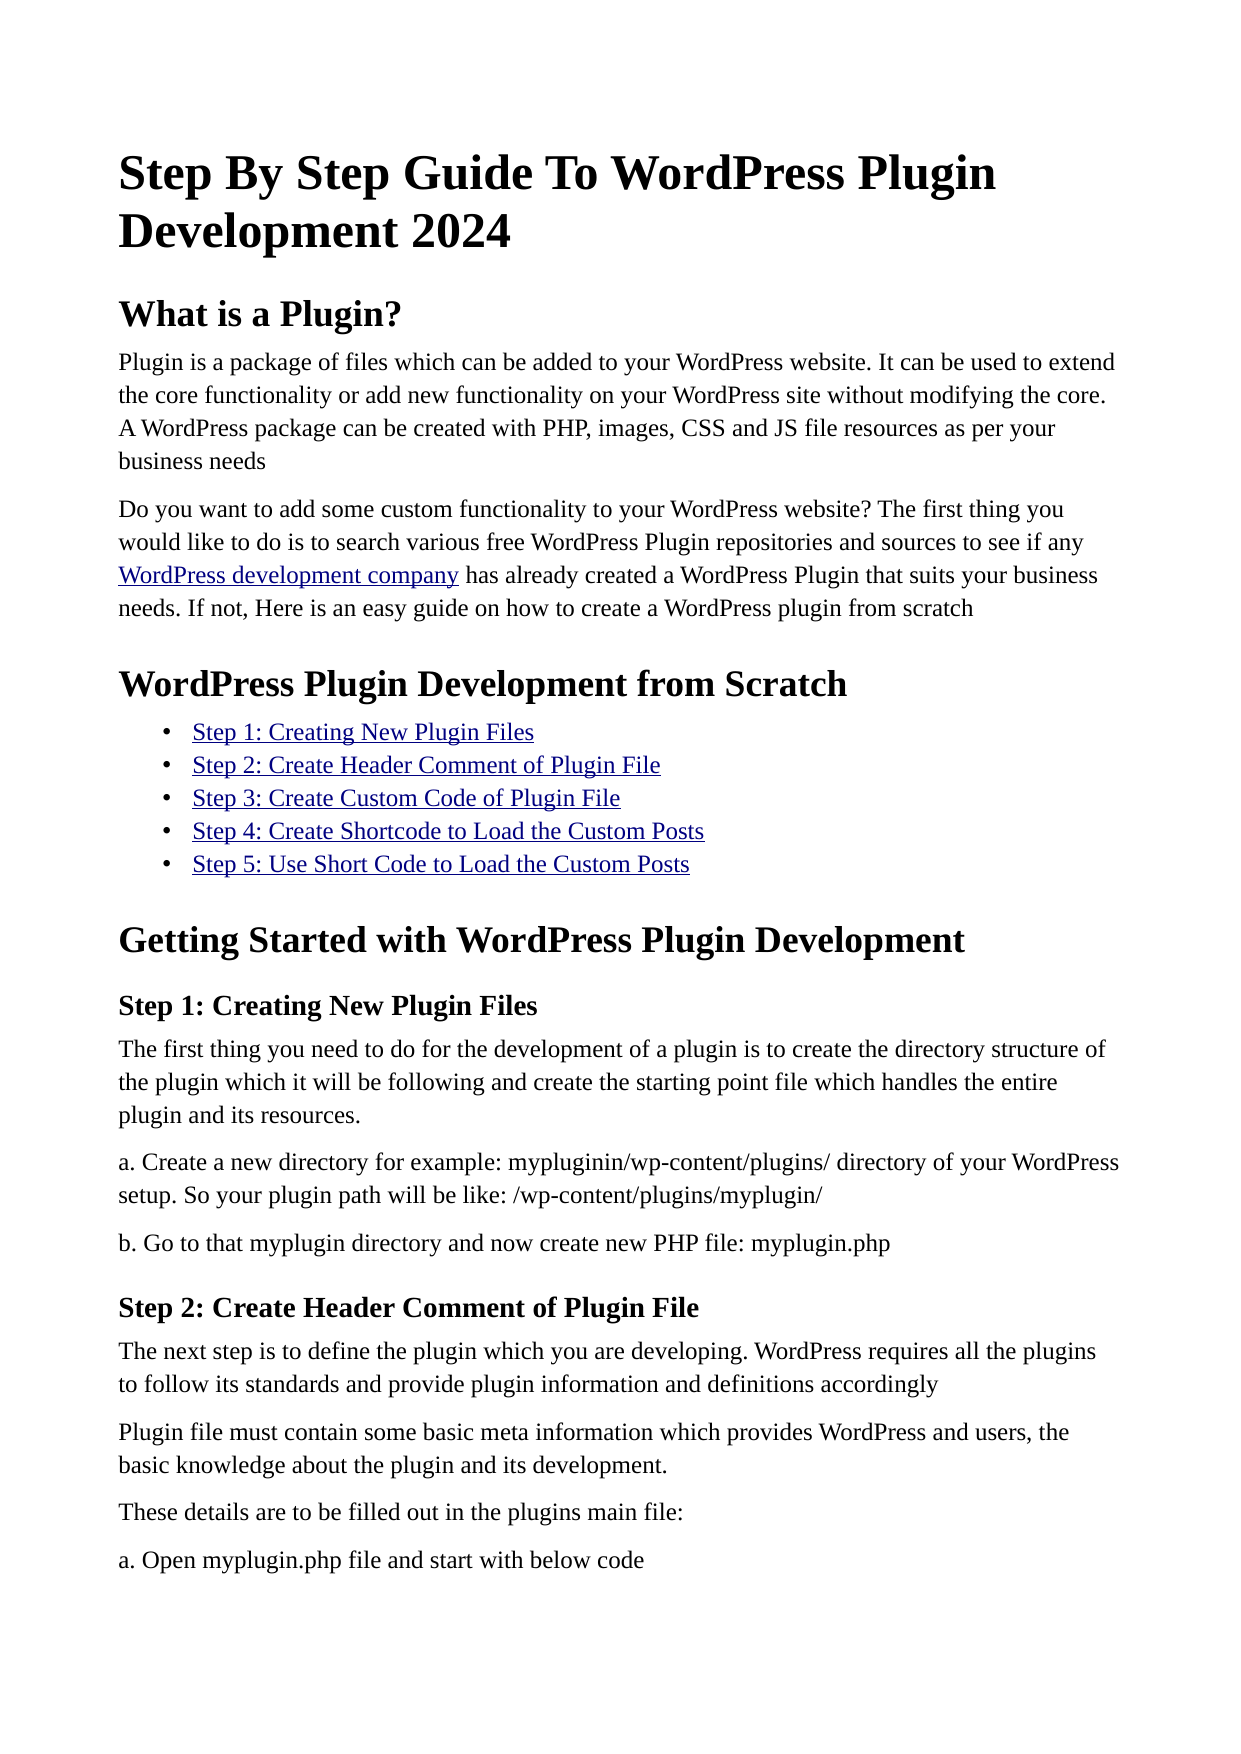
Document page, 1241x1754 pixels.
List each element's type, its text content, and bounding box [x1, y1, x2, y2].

list Step 5: Use Short Code to Load the Custom Posts [162, 849, 1122, 878]
subtitle Step 2: Create Header Comment of Plugin File [118, 1290, 1122, 1324]
text Plugin is a package of files which can be added to your WordPress website. It can be used to extend the core functionality or add new functionality on your WordPress site without modifying the core. A WordPress package can be created with PHP, images, CSS and JS file resources as per your business needs [118, 347, 1122, 475]
subtitle Step 1: Creating New Plugin Files [118, 988, 1122, 1021]
list Step 4: Create Shortcode to Load the Custom Posts [162, 816, 1122, 845]
text These details are to be filled out in the plugins main file: [118, 1497, 1122, 1526]
text Do you want to add some custom functionality to your WordPress website? The first thing you would like to do is to search various free WordPress Plugin repositories and sources to see if any WordPress development company has already created a WordPress Plugin that suits your business needs. If not, Here is an easy guide on how to create a WordPress plugin from scratch [118, 494, 1122, 622]
list Step 1: Creating New Plugin Files [162, 717, 1122, 746]
text a. Create a new directory for example: mypluginin/wp-content/plugins/ directory of your WordPress setup. So your plugin path will be like: /wp-content/plugins/myplugin/ [118, 1147, 1122, 1209]
text b. Go to that myplugin directory and now create new PHP file: myplugin.php [118, 1228, 1122, 1257]
subtitle What is a Plugin? [118, 291, 1122, 334]
list Step 3: Create Custom Code of Plugin File [162, 783, 1122, 812]
text The next step is to define the plugin which you are developing. WordPress requires all the plugins to follow its standards and provide plugin information and definitions accordingly [118, 1336, 1122, 1398]
subtitle Step By Step Guide To WordPress Plugin Development 2024 [118, 143, 1122, 258]
subtitle WordPress Plugin Development from Scratch [118, 661, 1122, 704]
subtitle Getting Started with WordPress Plugin Development [118, 917, 1122, 961]
text The first thing you need to do for the development of a plugin is to create the directory structure of the plugin which it will be following and create the starting point file which handles the entire plugin and its resources. [118, 1034, 1122, 1128]
text Plugin file must contain some basic meta information which provides WordPress and users, the basic knowledge about the plugin and its development. [118, 1417, 1122, 1478]
list Step 2: Create Header Comment of Plugin File [162, 750, 1122, 779]
text a. Open myplugin.php file and start with below code [118, 1545, 1122, 1574]
